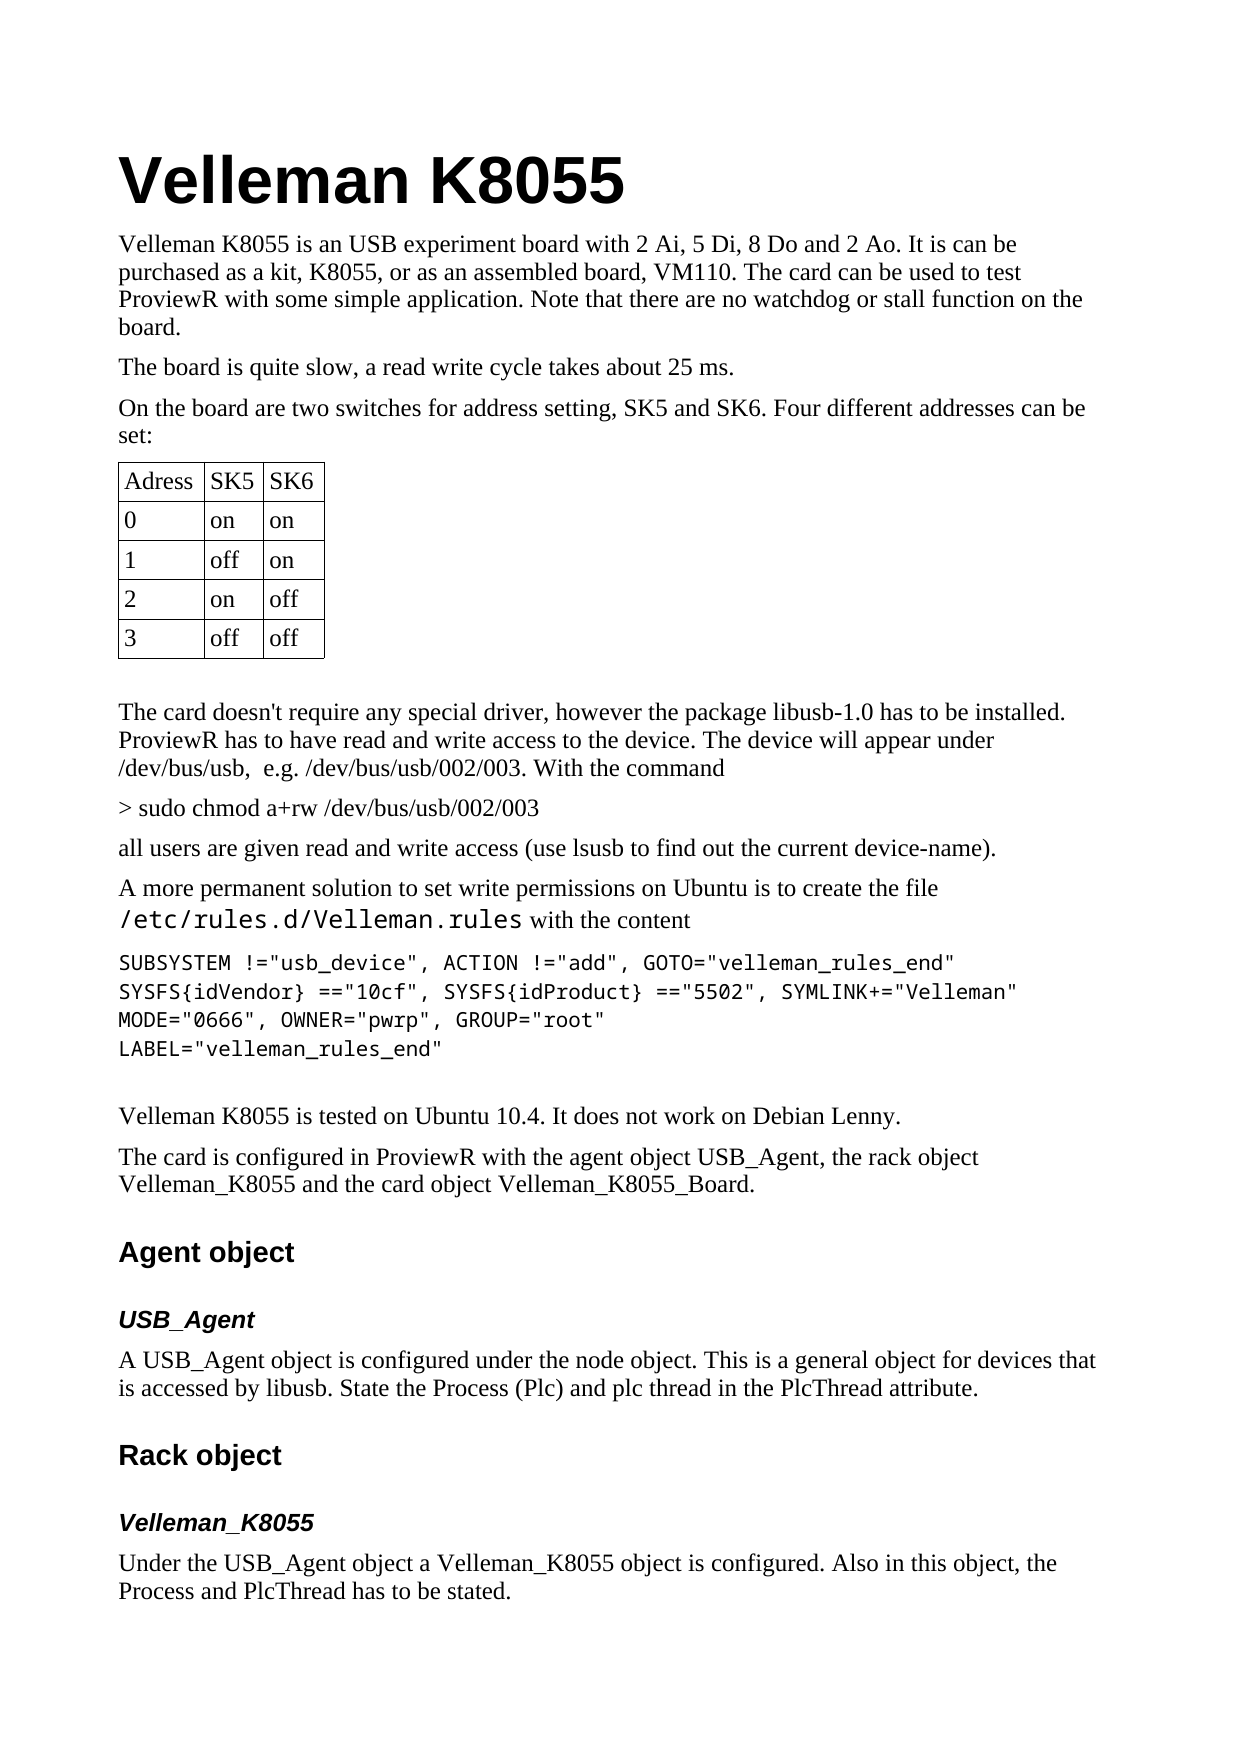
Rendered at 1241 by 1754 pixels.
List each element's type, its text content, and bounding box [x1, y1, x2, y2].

subtitle USB_Agent [118, 1306, 1122, 1333]
table_cell off [264, 580, 324, 619]
table_cell 0 [119, 502, 204, 540]
text all users are given read and write access (use lsusb to find out the current device-name). [118, 834, 1122, 862]
table_cell on [205, 580, 263, 619]
subtitle Velleman_K8055 [118, 1509, 1122, 1537]
text The card doesn't require any special driver, however the package libusb-1.0 has to be installed. ProviewR has to have read and write access to the device. The device will appear under /dev/bus/usb, e.g. /dev/bus/usb/002/003. With the command [118, 698, 1122, 781]
text Under the USB_Agent object a Velleman_K8055 object is configured. Also in this object, the Process and PlcThread has to be stated. [118, 1549, 1122, 1604]
table_cell off [264, 620, 324, 658]
table_header SK5 [205, 463, 263, 501]
table_cell on [264, 541, 324, 579]
text Velleman K8055 is tested on Ubuntu 10.4. It does not work on Debian Lenny. [118, 1102, 1122, 1130]
text MODE="0666", OWNER="pwrp", GROUP="root" [118, 1005, 1122, 1034]
text > sudo chmod a+rw /dev/bus/usb/002/003 [118, 794, 1122, 822]
table_cell 2 [119, 580, 204, 619]
table_cell 3 [119, 620, 204, 658]
table_header Adress [119, 463, 204, 501]
text A USB_Agent object is configured under the node object. This is a general object for devices that is accessed by libusb. State the Process (Plc) and plc thread in the PlcThread attribute. [118, 1346, 1122, 1401]
text Velleman K8055 is an USB experiment board with 2 Ai, 5 Di, 8 Do and 2 Ao. It is can be purchased as a kit, K8055, or as an assembled board, VM110. The card can be used to test ProviewR with some simple application. Note that there are no watchdog or stall function on the board. [118, 230, 1122, 341]
text A more permanent solution to set write permissions on Ubuntu is to create the file /etc/rules.d/Velleman.rules with the content [118, 874, 1122, 936]
subtitle Agent object [118, 1236, 1122, 1268]
subtitle Velleman K8055 [118, 143, 1122, 218]
table_header SK6 [264, 463, 324, 501]
text On the board are two switches for address setting, SK5 and SK6. Four different addresses can be set: [118, 394, 1122, 449]
text The card is configured in ProviewR with the agent object USB_Agent, the rack object Velleman_K8055 and the card object Velleman_K8055_Board. [118, 1143, 1122, 1198]
text The board is quite slow, a read write cycle takes about 25 ms. [118, 353, 1122, 381]
text SYSFS{idVendor} =="10cf", SYSFS{idProduct} =="5502", SYMLINK+="Velleman" [118, 977, 1122, 1005]
table_cell on [264, 502, 324, 540]
subtitle Rack object [118, 1439, 1122, 1471]
table_cell on [205, 502, 263, 540]
table_cell 1 [119, 541, 204, 579]
table_cell off [205, 620, 263, 658]
text SUBSYSTEM !="usb_device", ACTION !="add", GOTO="velleman_rules_end" [118, 948, 1122, 977]
text LABEL="velleman_rules_end" [118, 1034, 1122, 1062]
table_cell off [205, 541, 263, 579]
